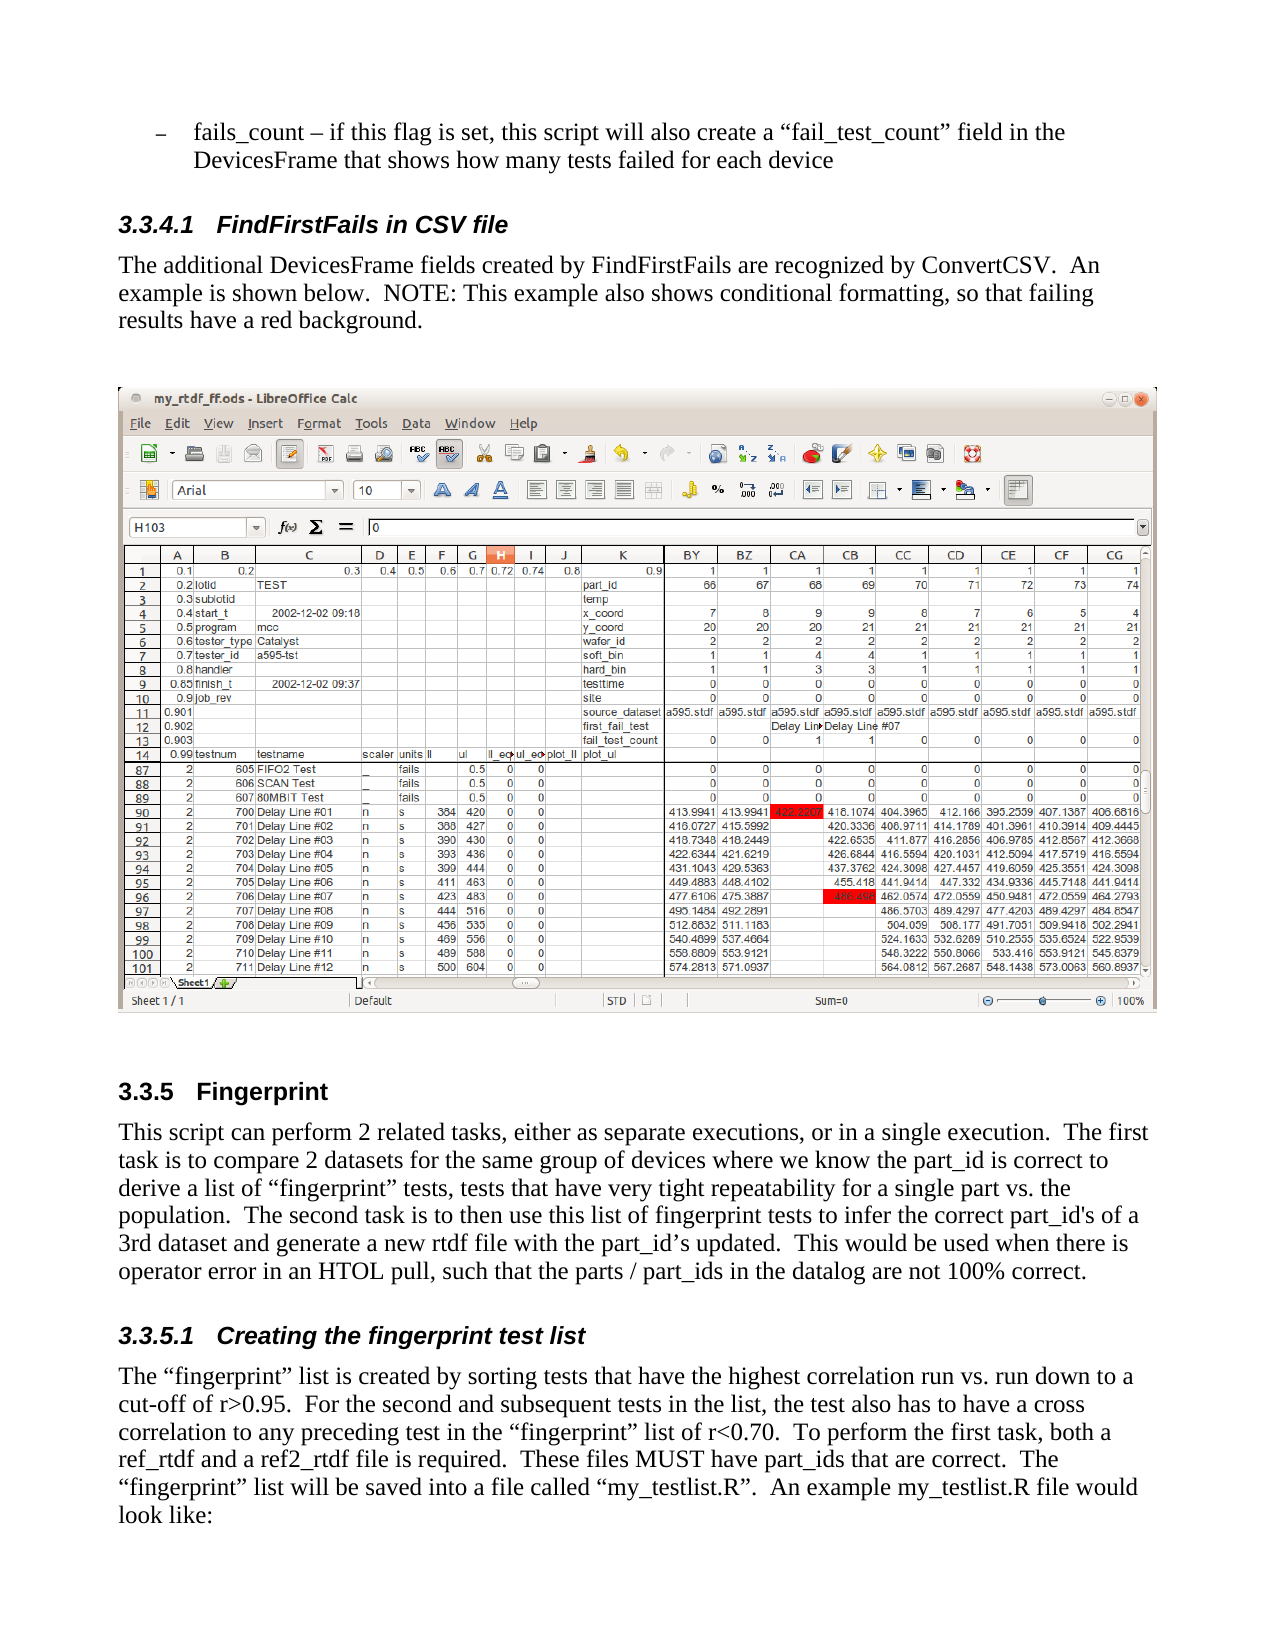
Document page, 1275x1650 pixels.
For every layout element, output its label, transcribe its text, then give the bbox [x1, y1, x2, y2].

subtitle Fingerprint [118, 1078, 1157, 1106]
text The “fingerprint” list is created by sorting tests that have the highest correlation run vs. run down to a cut-off of r>0.95. For the second and subsequent tests in the list, the test also has to have a cross correlation to any preceding test in the “fingerprint” list of r<0.70. To perform the first task, both a ref_rtdf and a ref2_rtdf file is required. These files MUST have part_ids that are correct. The “fingerprint” list will be saved into a file called “my_testlist.R”. An example my_testlist.R file would look like: [118, 1362, 1157, 1528]
subtitle FindFirstFails in CSV file [118, 211, 1157, 239]
text The additional DevicesFrame fields created by FindFirstFails are recognized by ConvertCSV. An example is shown below. NOTE: This example also shows conditional formatting, so that failing results have a red background. [118, 251, 1157, 334]
list fails_count – if this flag is set, this script will also create a “fail_test_count” field in the DevicesFrame that shows how many tests failed for each device [156, 118, 1157, 173]
text This script can perform 2 related tasks, either as separate executions, or in a single execution. The first task is to compare 2 datasets for the same group of devices where we know the part_id is correct to derive a list of “fingerprint” tests, tests that have very tight repeatability for a single part vs. the population. The second task is to then use this list of fingerprint tests to infer the correct part_id's of a 3rd dataset and generate a new rtdf file with the part_id’s updated. This would be used when there is operator error in an HTOL pull, such that the parts / part_ids in the datalog are not 100% correct. [118, 1118, 1157, 1284]
subtitle Creating the fingerprint test list [118, 1322, 1157, 1350]
picture [118, 387, 1157, 1013]
